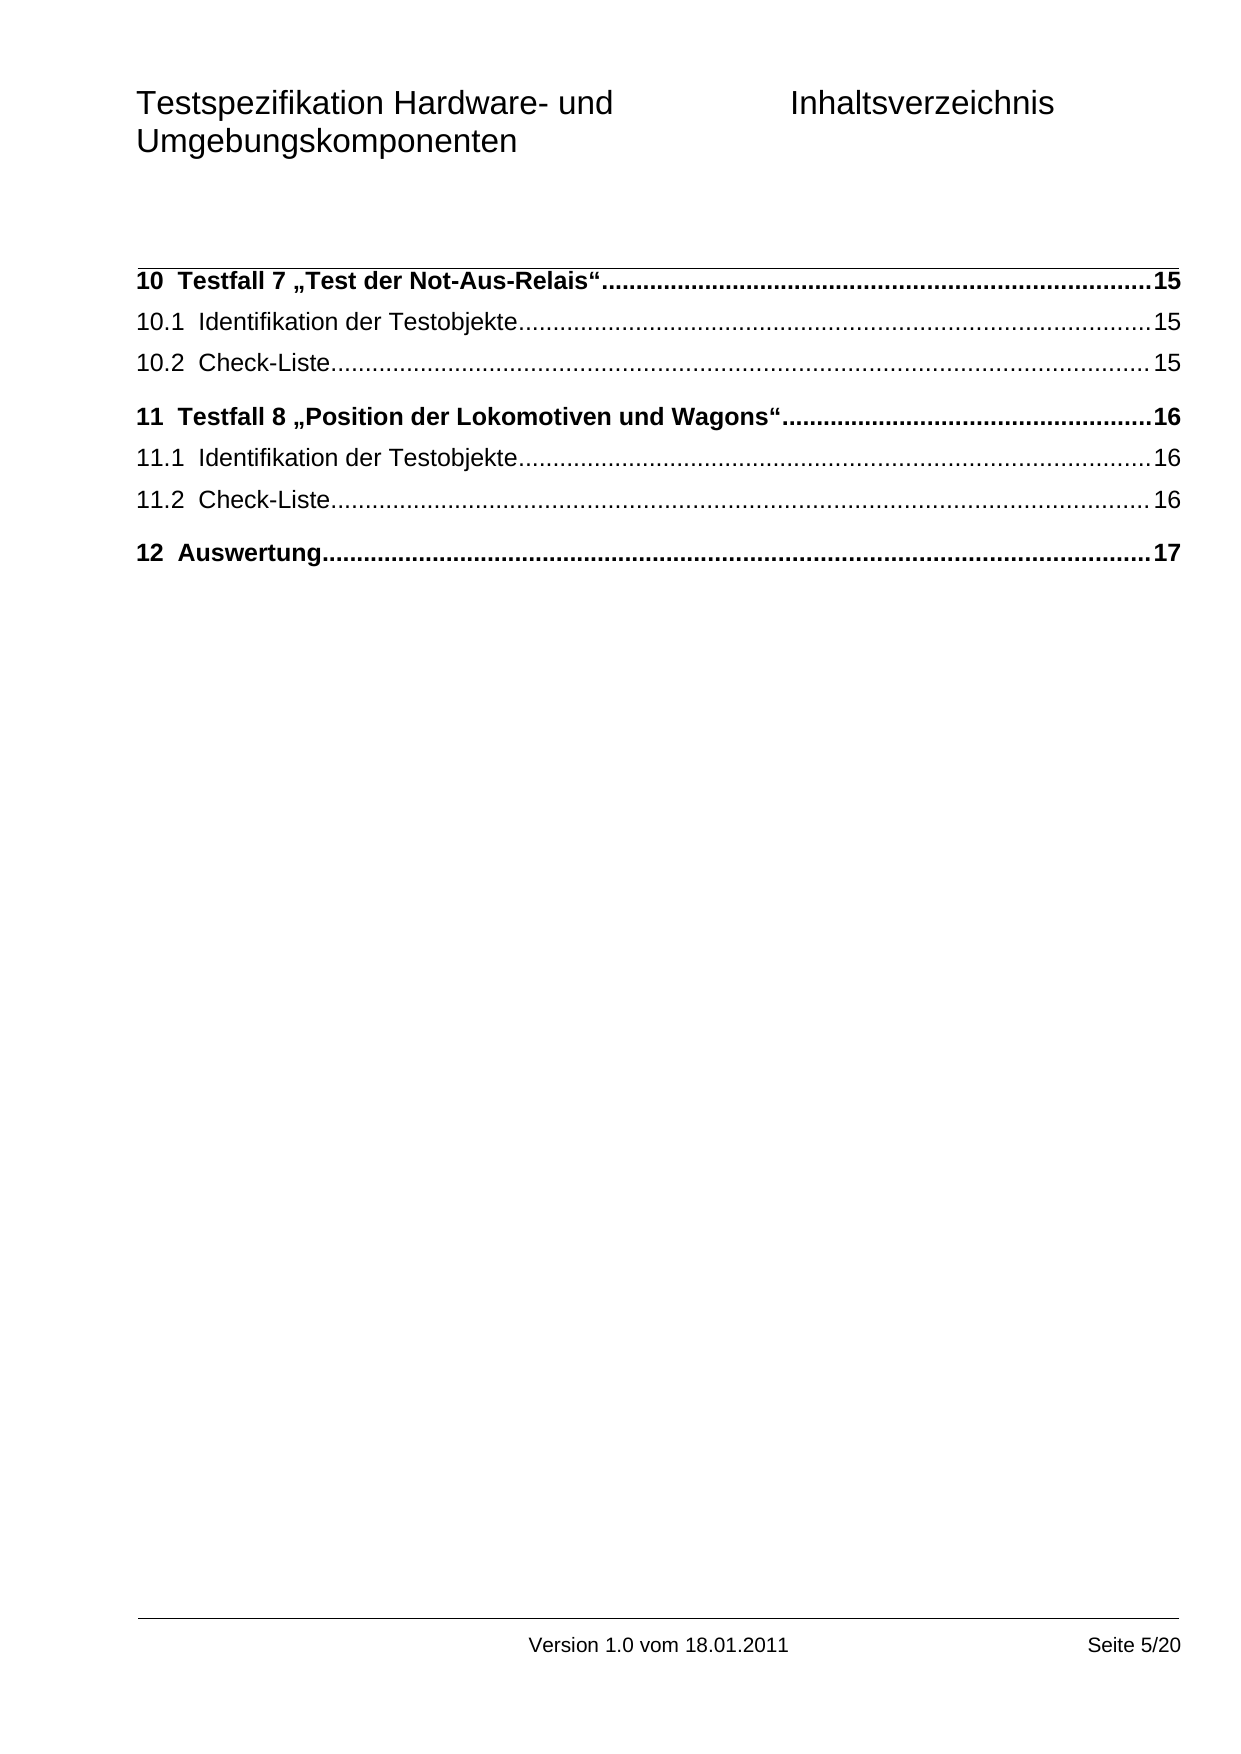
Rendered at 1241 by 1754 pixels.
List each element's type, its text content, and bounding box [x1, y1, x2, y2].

text 10.2 Check-Liste 15 [136, 348, 1181, 377]
text 11 Testfall 8 „Position der Lokomotiven und Wagons“ 16 [136, 402, 1181, 431]
text 10.1 Identifikation der Testobjekte 15 [136, 307, 1181, 336]
text 11.1 Identifikation der Testobjekte 16 [136, 443, 1181, 472]
text 12 Auswertung 17 [136, 538, 1181, 567]
text 11.2 Check-Liste 16 [136, 484, 1181, 513]
text 10 Testfall 7 „Test der Not-Aus-Relais“ 15 [136, 289, 1181, 294]
